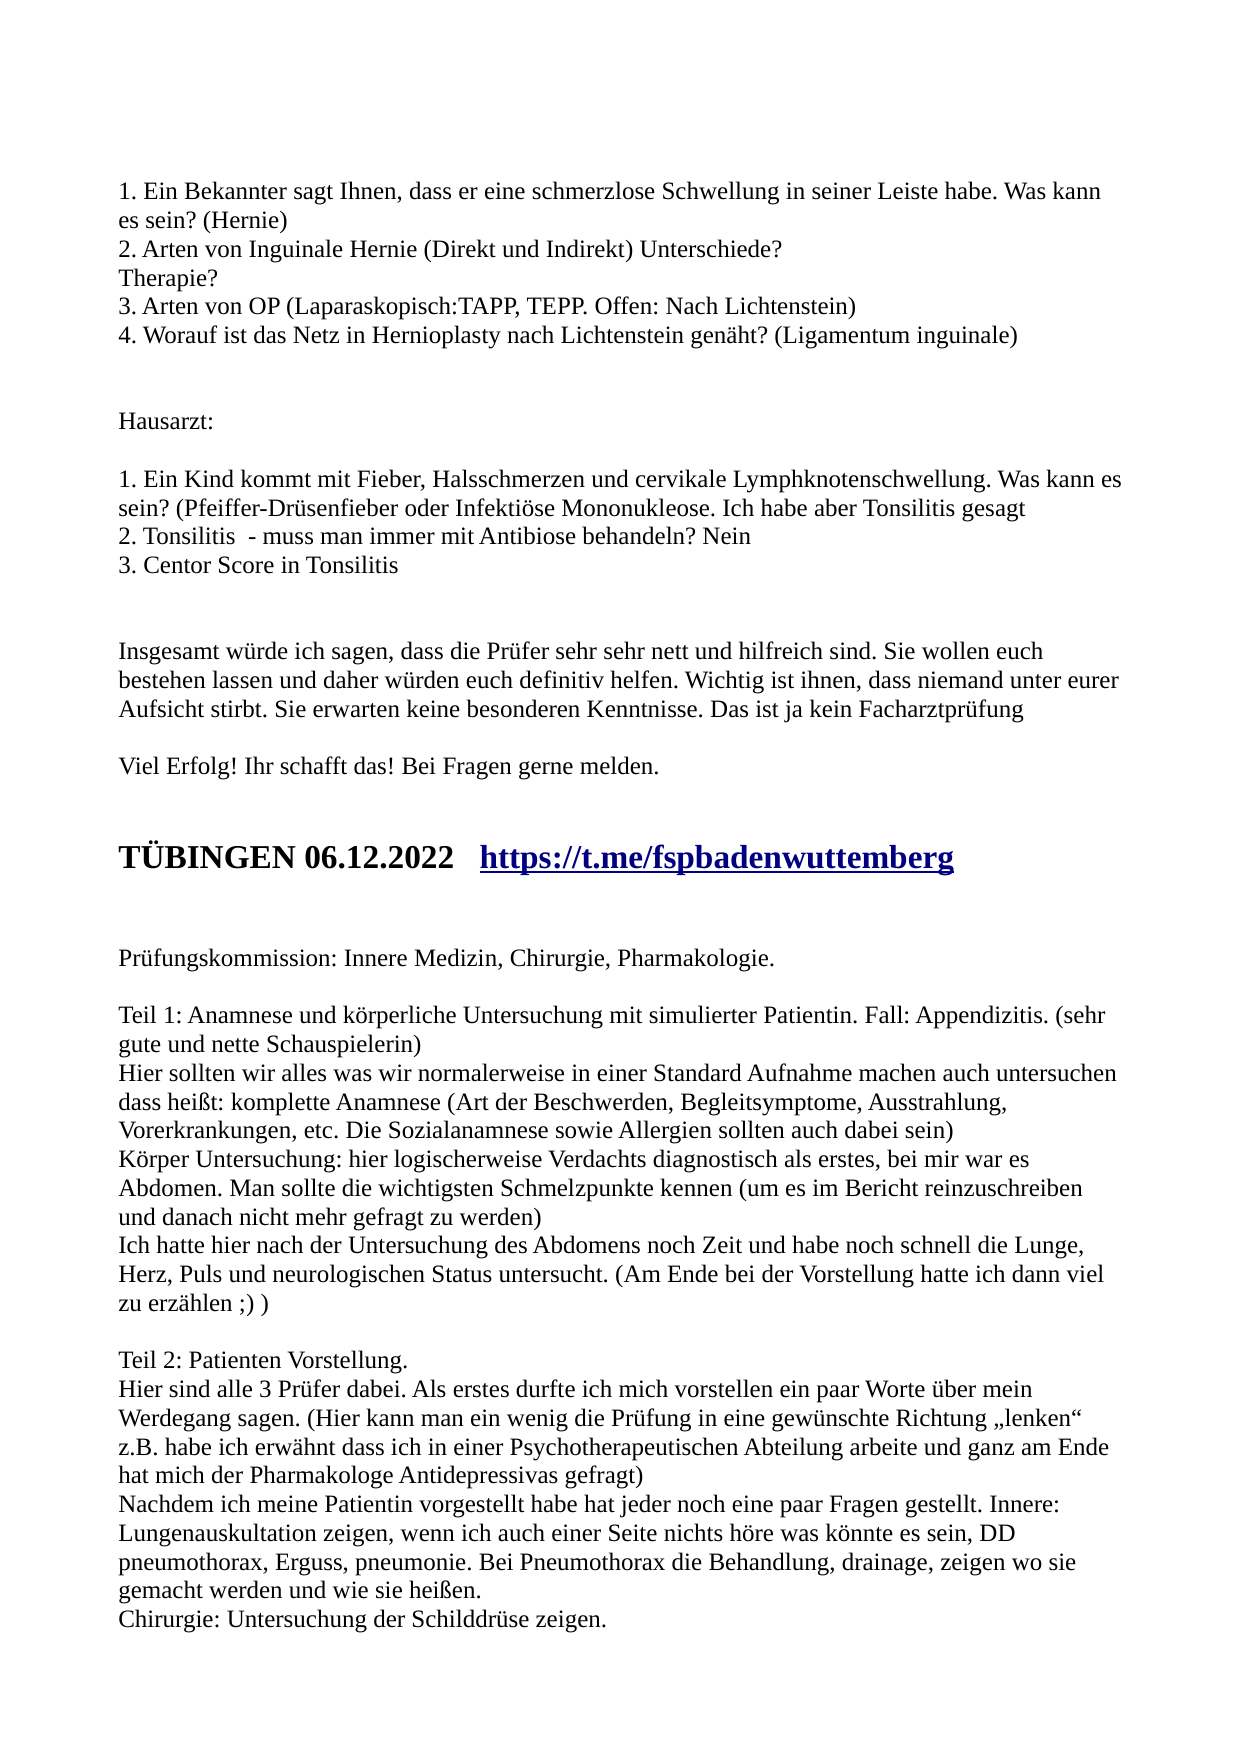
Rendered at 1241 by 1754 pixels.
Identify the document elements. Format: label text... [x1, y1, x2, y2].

text 2. Arten von Inguinale Hernie (Direkt und Indirekt) Unterschiede? [118, 234, 1122, 263]
text Hier sollten wir alles was wir normalerweise in einer Standard Aufnahme machen auch untersuchen dass heißt: komplette Anamnese (Art der Beschwerden, Begleitsymptome, Ausstrahlung, Vorerkrankungen, etc. Die Sozialanamnese sowie Allergien sollten auch dabei sein) [118, 1058, 1122, 1144]
text Nachdem ich meine Patientin vorgestellt habe hat jeder noch eine paar Fragen gestellt. Innere: Lungenauskultation zeigen, wenn ich auch einer Seite nichts höre was könnte es sein, DD pneumothorax, Erguss, pneumonie. Bei Pneumothorax die Behandlung, drainage, zeigen wo sie gemacht werden und wie sie heißen. [118, 1489, 1122, 1604]
text 3. Centor Score in Tonsilitis [118, 550, 1122, 579]
text 3. Arten von OP (Laparaskopisch:TAPP, TEPP. Offen: Nach Lichtenstein) [118, 291, 1122, 320]
text Viel Erfolg! Ihr schafft das! Bei Fragen gerne melden. [118, 751, 1122, 780]
text 1. Ein Bekannter sagt Ihnen, dass er eine schmerzlose Schwellung in seiner Leiste habe. Was kann es sein? (Hernie) [118, 176, 1122, 234]
text Therapie? [118, 263, 1122, 291]
text Chirurgie: Untersuchung der Schilddrüse zeigen. [118, 1604, 1122, 1633]
text Hausarzt: [118, 406, 1122, 435]
text 1. Ein Kind kommt mit Fieber, Halsschmerzen und cervikale Lymphknotenschwellung. Was kann es sein? (Pfeiffer-Drüsenfieber oder Infektiöse Mononukleose. Ich habe aber Tonsilitis gesagt [118, 464, 1122, 521]
text Teil 1: Anamnese und körperliche Untersuchung mit simulierter Patientin. Fall: Appendizitis. (sehr gute und nette Schauspielerin) [118, 1001, 1122, 1058]
text 4. Worauf ist das Netz in Hernioplasty nach Lichtenstein genäht? (Ligamentum inguinale) [118, 320, 1122, 349]
text Teil 2: Patienten Vorstellung. [118, 1346, 1122, 1374]
text Körper Untersuchung: hier logischerweise Verdachts diagnostisch als erstes, bei mir war es Abdomen. Man sollte die wichtigsten Schmelzpunkte kennen (um es im Bericht reinzuschreiben und danach nicht mehr gefragt zu werden) [118, 1144, 1122, 1231]
text Ich hatte hier nach der Untersuchung des Abdomens noch Zeit und habe noch schnell die Lunge, Herz, Puls und neurologischen Status untersucht. (Am Ende bei der Vorstellung hatte ich dann viel zu erzählen ;) ) [118, 1231, 1122, 1317]
text TÜBINGEN 06.12.2022 https://t.me/fspbadenwuttemberg [118, 838, 1122, 876]
text 2. Tonsilitis - muss man immer mit Antibiose behandeln? Nein [118, 521, 1122, 550]
text Prüfungskommission: Innere Medizin, Chirurgie, Pharmakologie. [118, 943, 1122, 972]
text Insgesamt würde ich sagen, dass die Prüfer sehr sehr nett und hilfreich sind. Sie wollen euch bestehen lassen und daher würden euch definitiv helfen. Wichtig ist ihnen, dass niemand unter eurer Aufsicht stirbt. Sie erwarten keine besonderen Kenntnisse. Das ist ja kein Facharztprüfung [118, 636, 1122, 723]
text Hier sind alle 3 Prüfer dabei. Als erstes durfte ich mich vorstellen ein paar Worte über mein Werdegang sagen. (Hier kann man ein wenig die Prüfung in eine gewünschte Richtung „lenken“ z.B. habe ich erwähnt dass ich in einer Psychotherapeutischen Abteilung arbeite und ganz am Ende hat mich der Pharmakologe Antidepressivas gefragt) [118, 1374, 1122, 1489]
